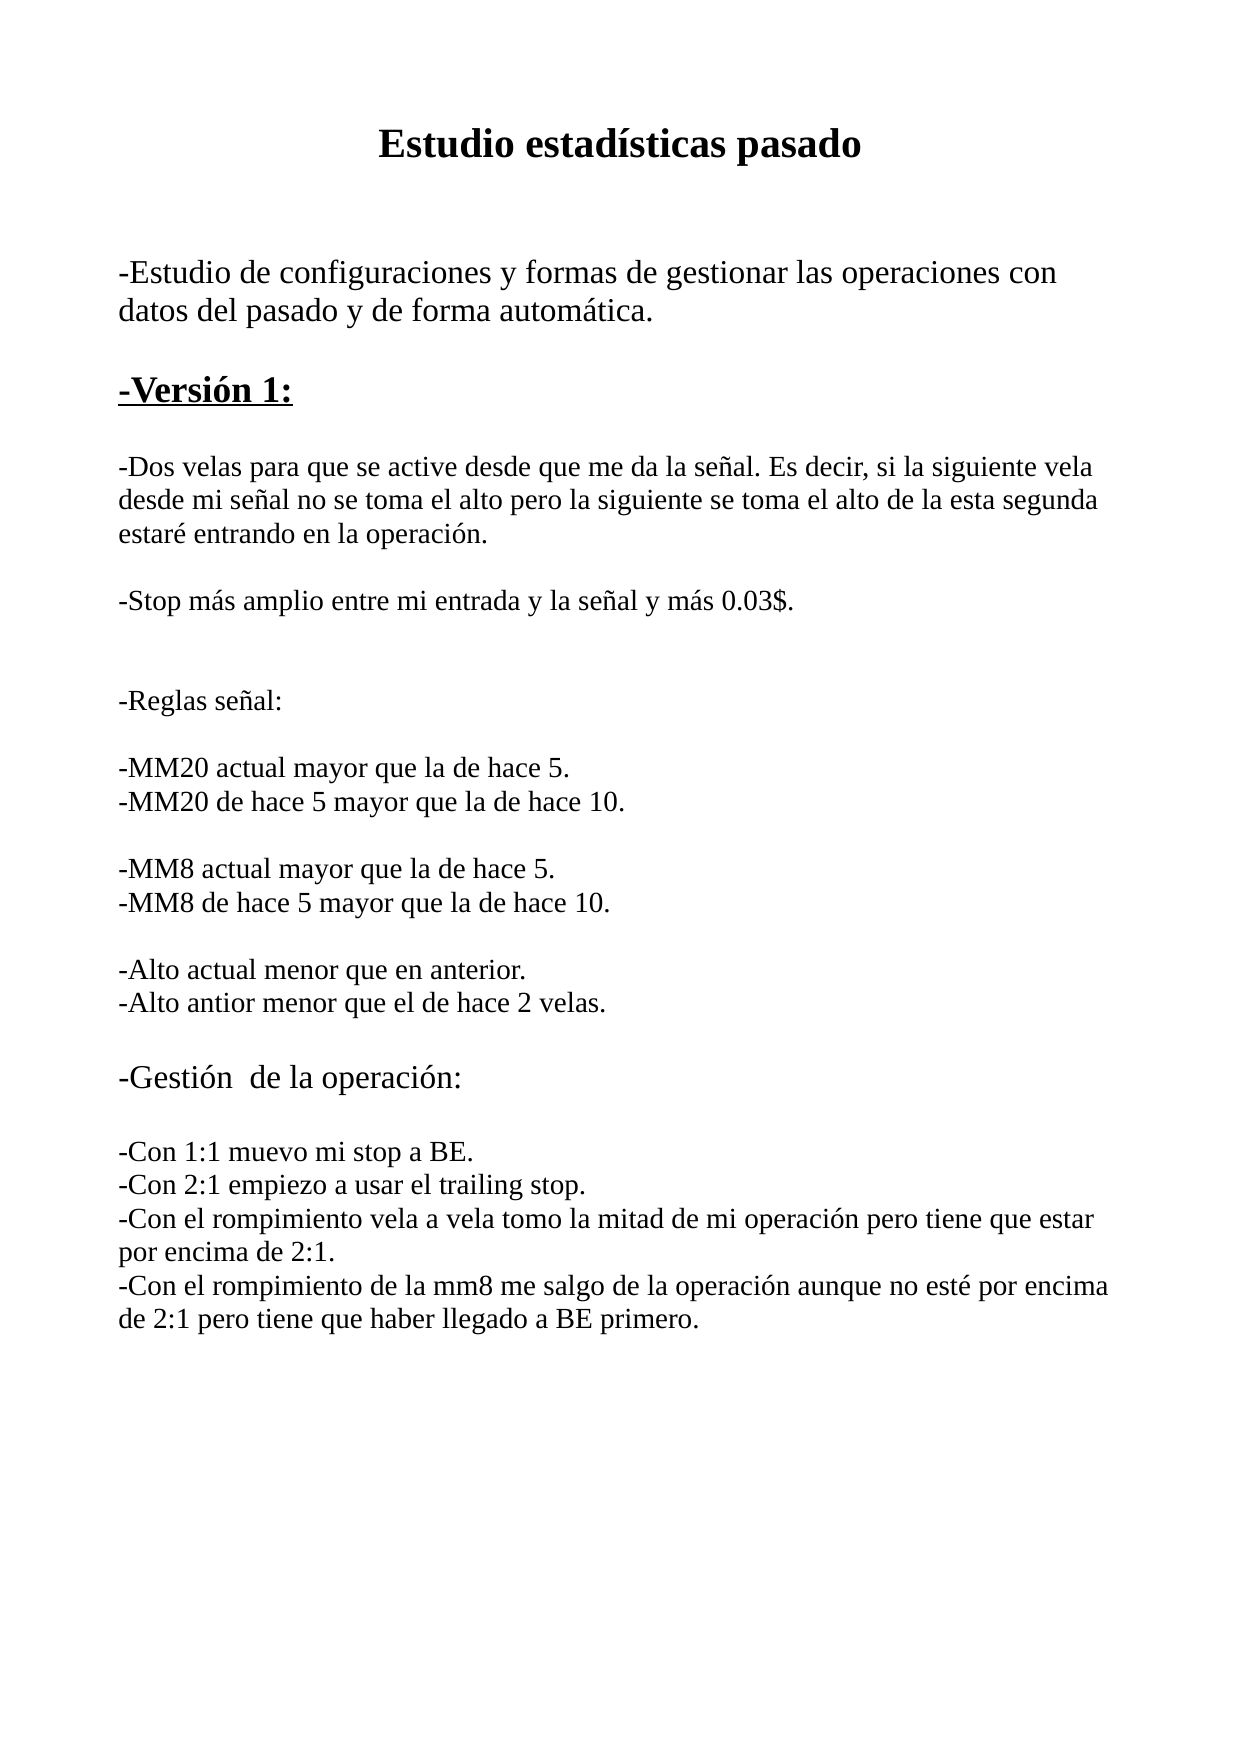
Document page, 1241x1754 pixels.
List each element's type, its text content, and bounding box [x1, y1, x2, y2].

text -Con 2:1 empiezo a usar el trailing stop. [118, 1167, 1122, 1201]
text -Gestión de la operación: [118, 1057, 1122, 1096]
text -Alto antior menor que el de hace 2 velas. [118, 985, 1122, 1019]
text -Alto actual menor que en anterior. [118, 952, 1122, 985]
text -Con el rompimiento vela a vela tomo la mitad de mi operación pero tiene que estar por encima de 2:1. [118, 1201, 1122, 1268]
text -MM8 de hace 5 mayor que la de hace 10. [118, 885, 1122, 918]
text -Dos velas para que se active desde que me da la señal. Es decir, si la siguiente vela desde mi señal no se toma el alto pero la siguiente se toma el alto de la esta segunda estaré entrando en la operación. [118, 449, 1122, 549]
text -Reglas señal: [118, 683, 1122, 717]
text -Con 1:1 muevo mi stop a BE. [118, 1134, 1122, 1167]
text -MM8 actual mayor que la de hace 5. [118, 851, 1122, 885]
text Estudio estadísticas pasado [118, 118, 1122, 166]
text -Versión 1: [118, 367, 1122, 410]
text -MM20 de hace 5 mayor que la de hace 10. [118, 784, 1122, 818]
text -Con el rompimiento de la mm8 me salgo de la operación aunque no esté por encima de 2:1 pero tiene que haber llegado a BE primero. [118, 1268, 1122, 1335]
text -Stop más amplio entre mi entrada y la señal y más 0.03$. [118, 583, 1122, 616]
text -MM20 actual mayor que la de hace 5. [118, 751, 1122, 784]
text -Estudio de configuraciones y formas de gestionar las operaciones con datos del pasado y de forma automática. [118, 252, 1122, 329]
